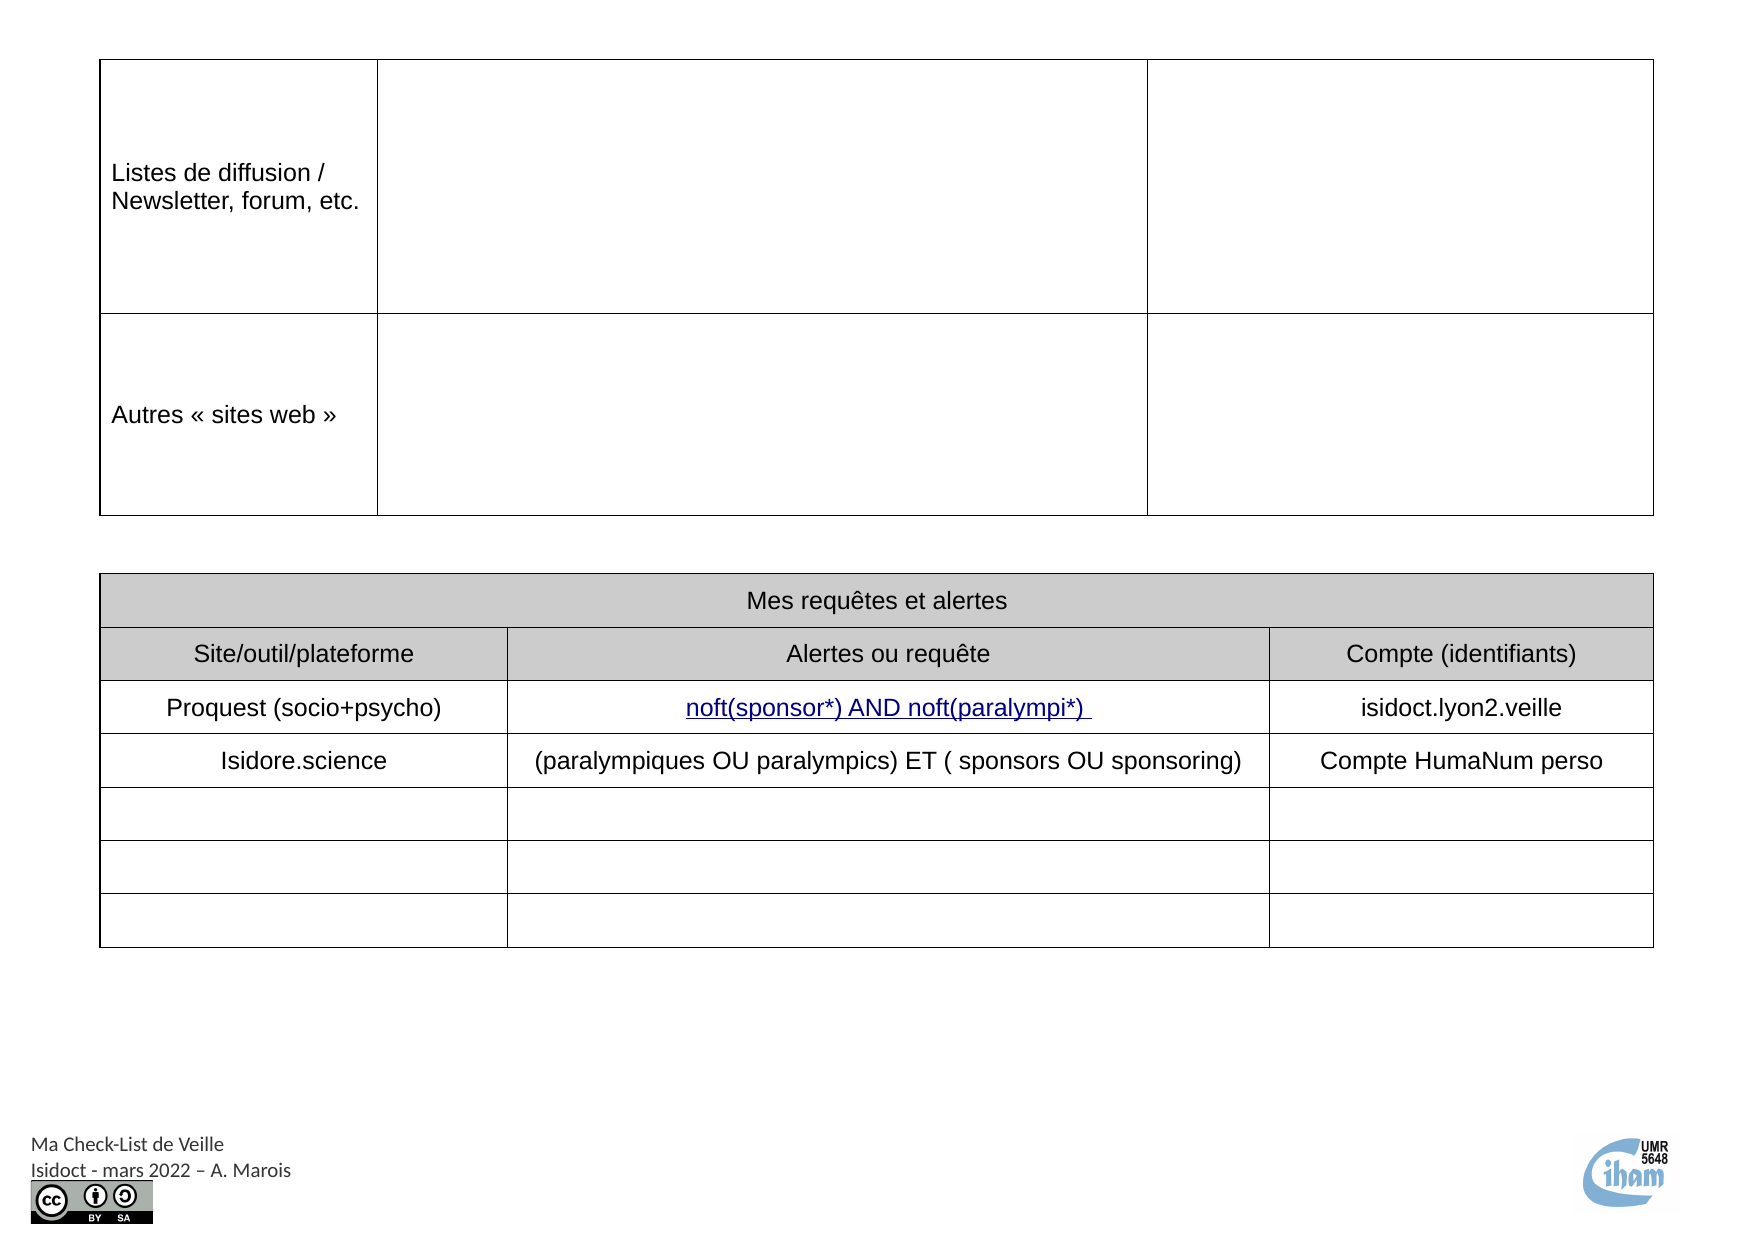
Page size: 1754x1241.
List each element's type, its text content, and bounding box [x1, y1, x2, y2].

table_cell isidoct.lyon2.veille [1270, 681, 1653, 733]
table_cell [1148, 314, 1653, 515]
table_cell Site/outil/plateforme [101, 628, 507, 680]
table_cell [101, 841, 507, 893]
table_cell [1270, 894, 1653, 947]
table_cell noft(sponsor*) AND noft(paralympi*) [508, 681, 1269, 733]
table_cell [1270, 788, 1653, 840]
table_cell [101, 788, 507, 840]
picture [30, 1180, 153, 1224]
table_cell [378, 314, 1147, 515]
table_cell (paralympiques OU paralympics) ET ( sponsors OU sponsoring) [508, 734, 1269, 787]
table_cell Listes de diffusion / Newsletter, forum, etc. [101, 60, 377, 312]
table_cell Compte (identifiants) [1270, 628, 1653, 680]
table_cell [1270, 841, 1653, 893]
table_cell [508, 788, 1269, 840]
table_cell [378, 60, 1147, 312]
table_cell Autres « sites web » [101, 314, 377, 515]
table_cell [508, 841, 1269, 893]
table_cell Proquest (socio+psycho) [101, 681, 507, 733]
table_cell [101, 894, 507, 947]
table_cell Compte HumaNum perso [1270, 734, 1653, 787]
table_cell Isidore.science [101, 734, 507, 787]
picture [1571, 1132, 1680, 1214]
table_cell [508, 894, 1269, 947]
table_cell Alertes ou requête [508, 628, 1269, 680]
table_header Mes requêtes et alertes [101, 574, 1653, 627]
table_cell [1148, 60, 1653, 312]
